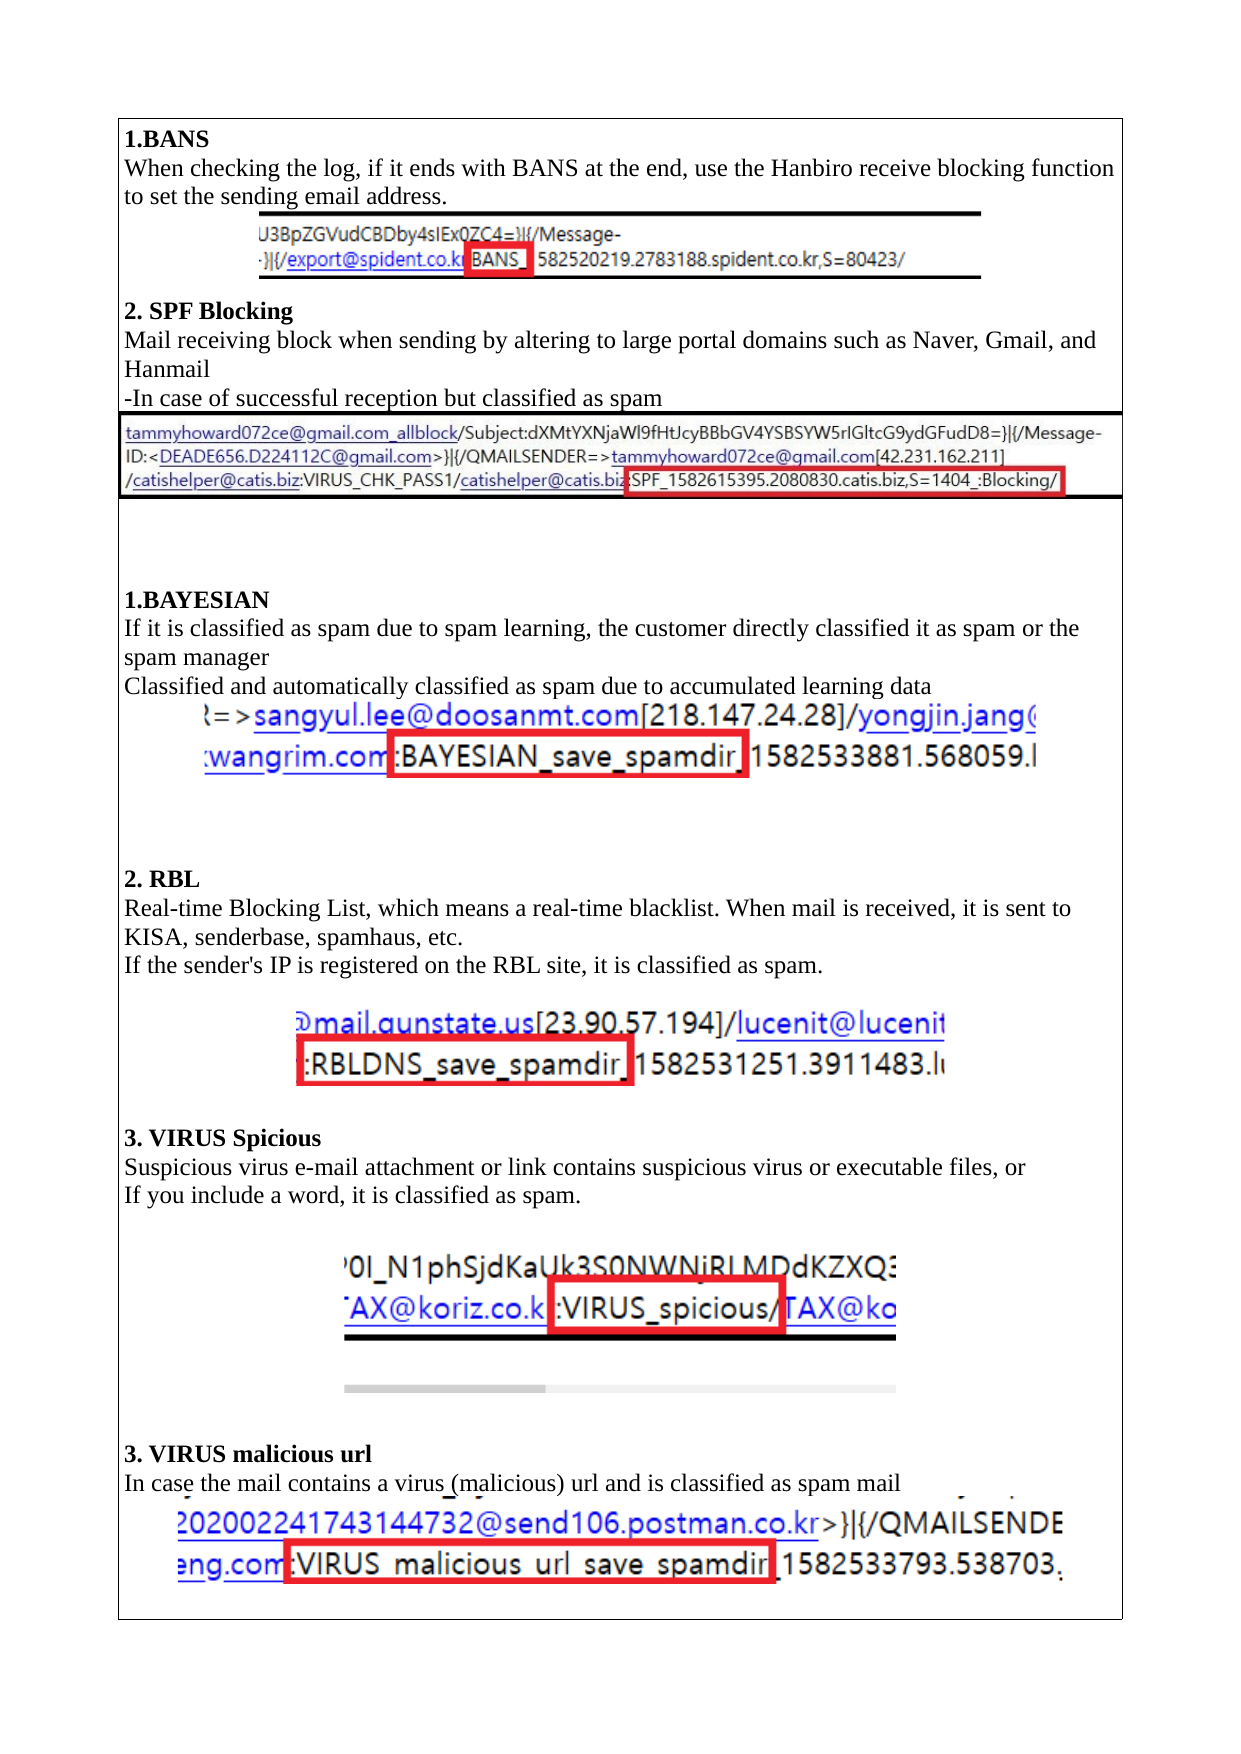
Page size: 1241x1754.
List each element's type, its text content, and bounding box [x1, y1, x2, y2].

picture [344, 1237, 896, 1393]
picture [296, 1007, 945, 1086]
picture [177, 1496, 1063, 1584]
picture [204, 699, 1036, 778]
table_header 1.BANS When checking the log, if it ends with BANS at the end, use the Hanbiro receive blocking function to set the sending email address. 2. SPF Blocking Mail receiving block when sending by altering to large portal domains such as Naver, Gmail, and Hanmail -In case of successful reception but classified as spam [119, 119, 1122, 411]
picture [118, 411, 1123, 499]
table_header 1.BAYESIAN If it is classified as spam due to spam learning, the customer directly classified it as spam or the spam manager Classified and automatically classified as spam due to accumulated learning data 2. RBL Real-time Blocking List, which means a real-time blacklist. When mail is received, it is sent to KISA, senderbase, spamhaus, etc. If the sender's IP is registered on the RBL site, it is classified as spam. 3. VIRUS Spicious Suspicious virus e-mail attachment or link contains suspicious virus or executable files, or If you include a word, it is classified as spam. 3. VIRUS malicious url In case the mail contains a virus (malicious) url and is classified as spam mail [119, 499, 1122, 1618]
picture [259, 210, 982, 279]
